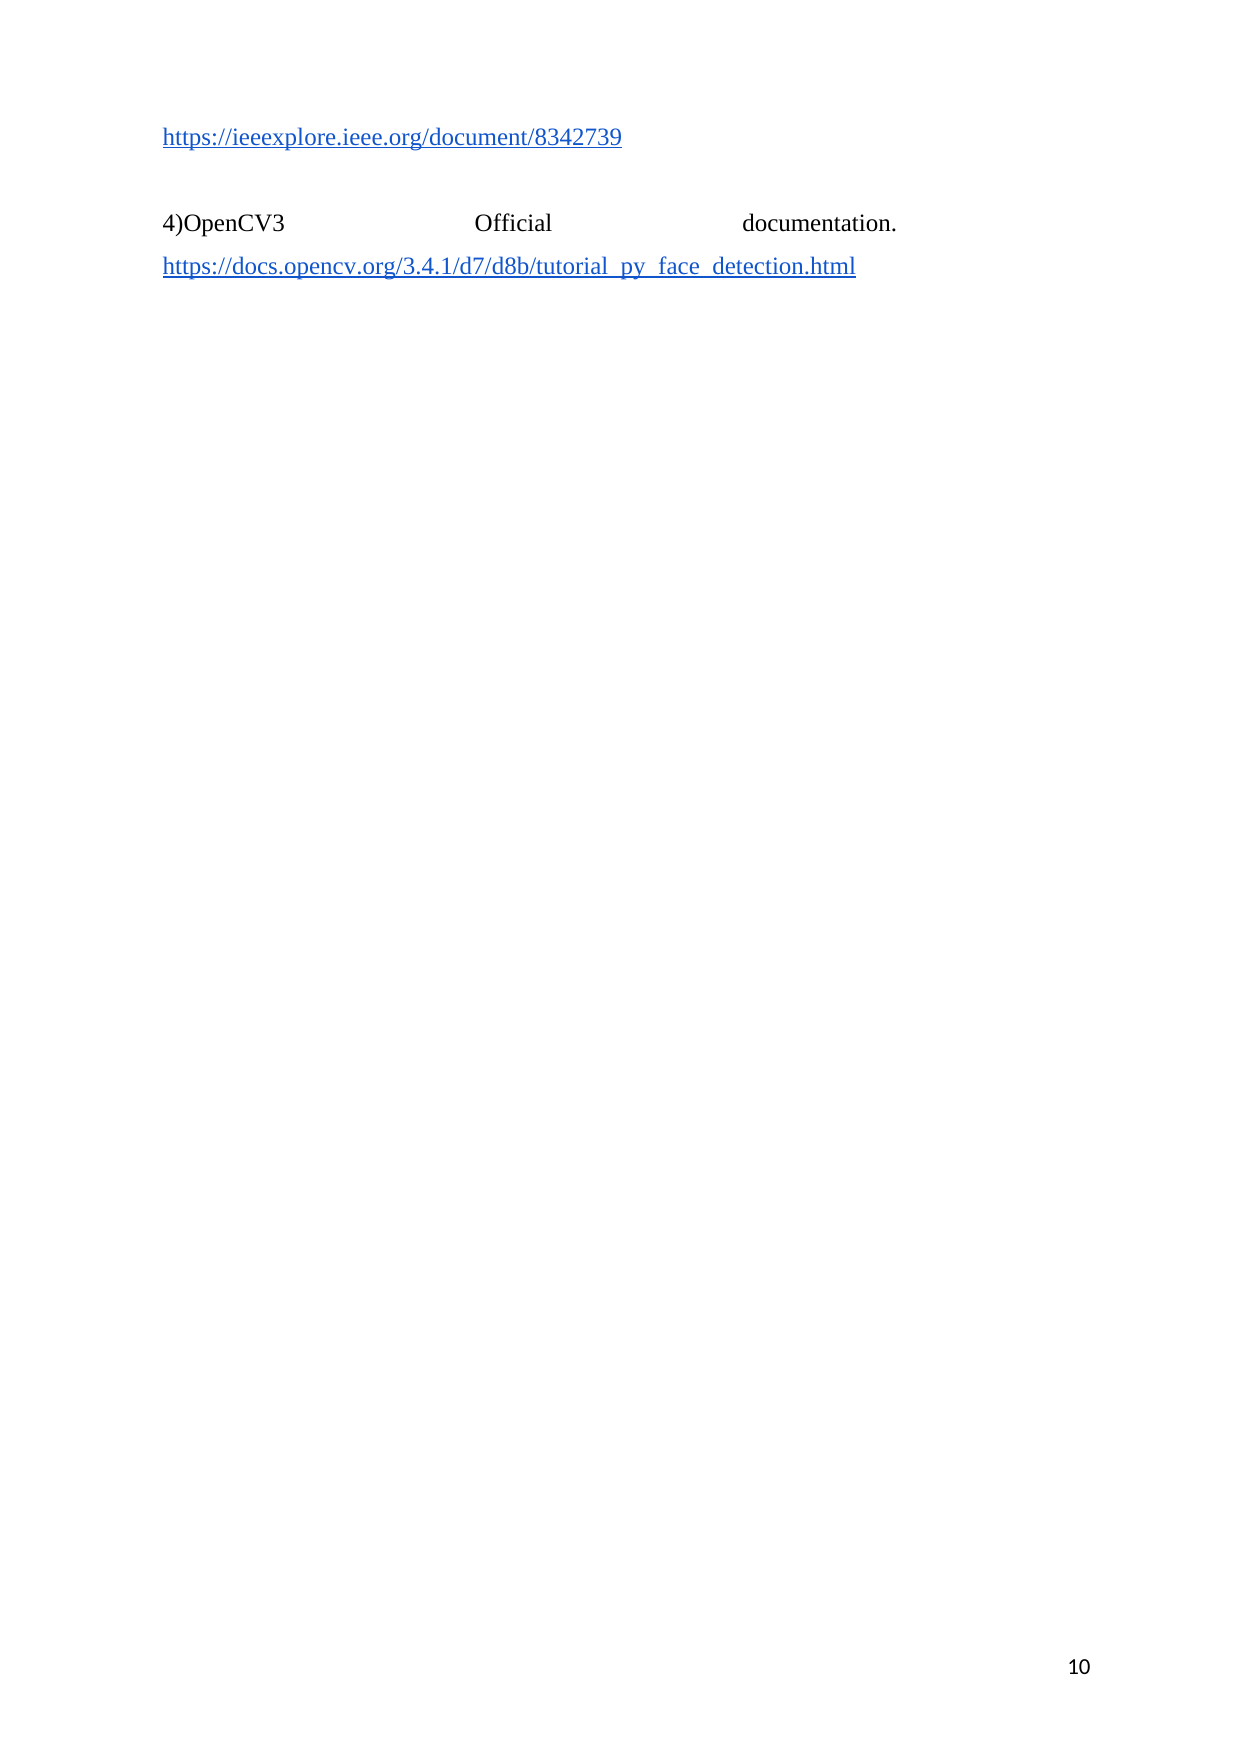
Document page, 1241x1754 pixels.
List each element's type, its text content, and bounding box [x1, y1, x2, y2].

text 4)OpenCV3 Official documentation. https://docs.opencv.org/3.4.1/d7/d8b/tutorial_py_face_detection.html [162, 208, 1087, 280]
text https://ieeexplore.ieee.org/document/8342739 [162, 122, 1087, 151]
